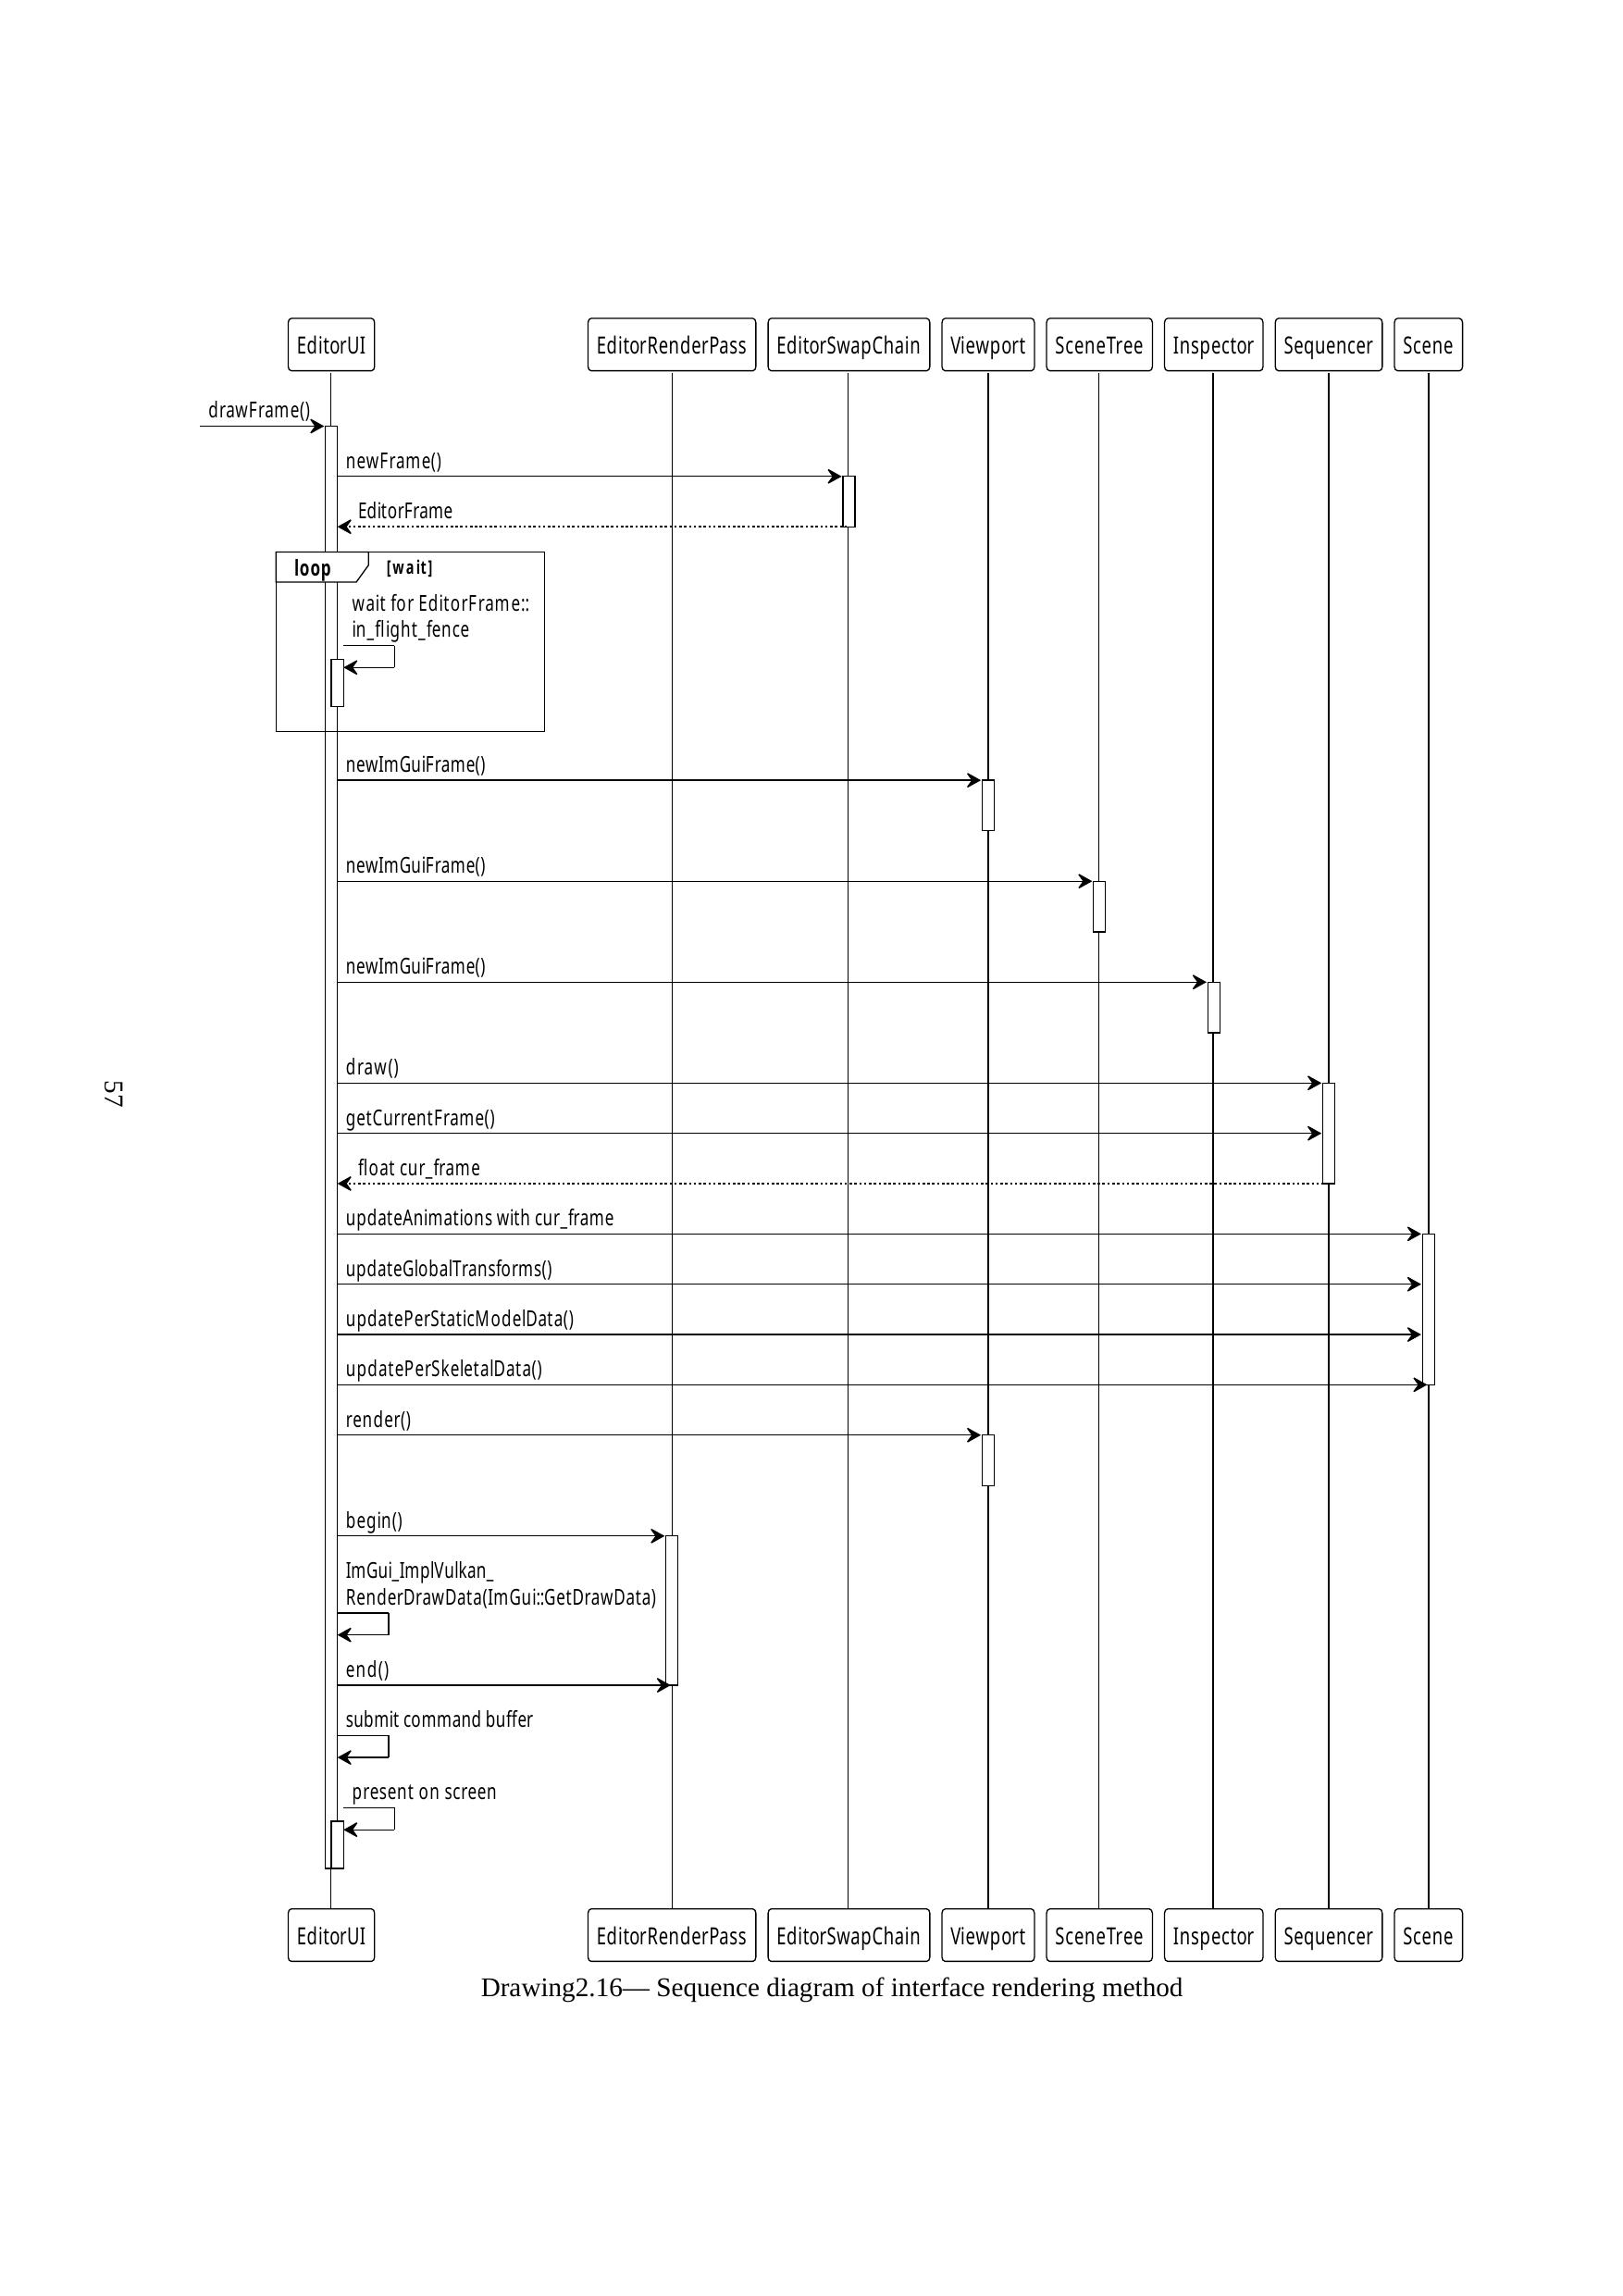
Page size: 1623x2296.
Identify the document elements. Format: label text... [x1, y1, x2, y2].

text Drawing2.16— Sequence diagram of interface rendering method [193, 309, 1470, 2003]
